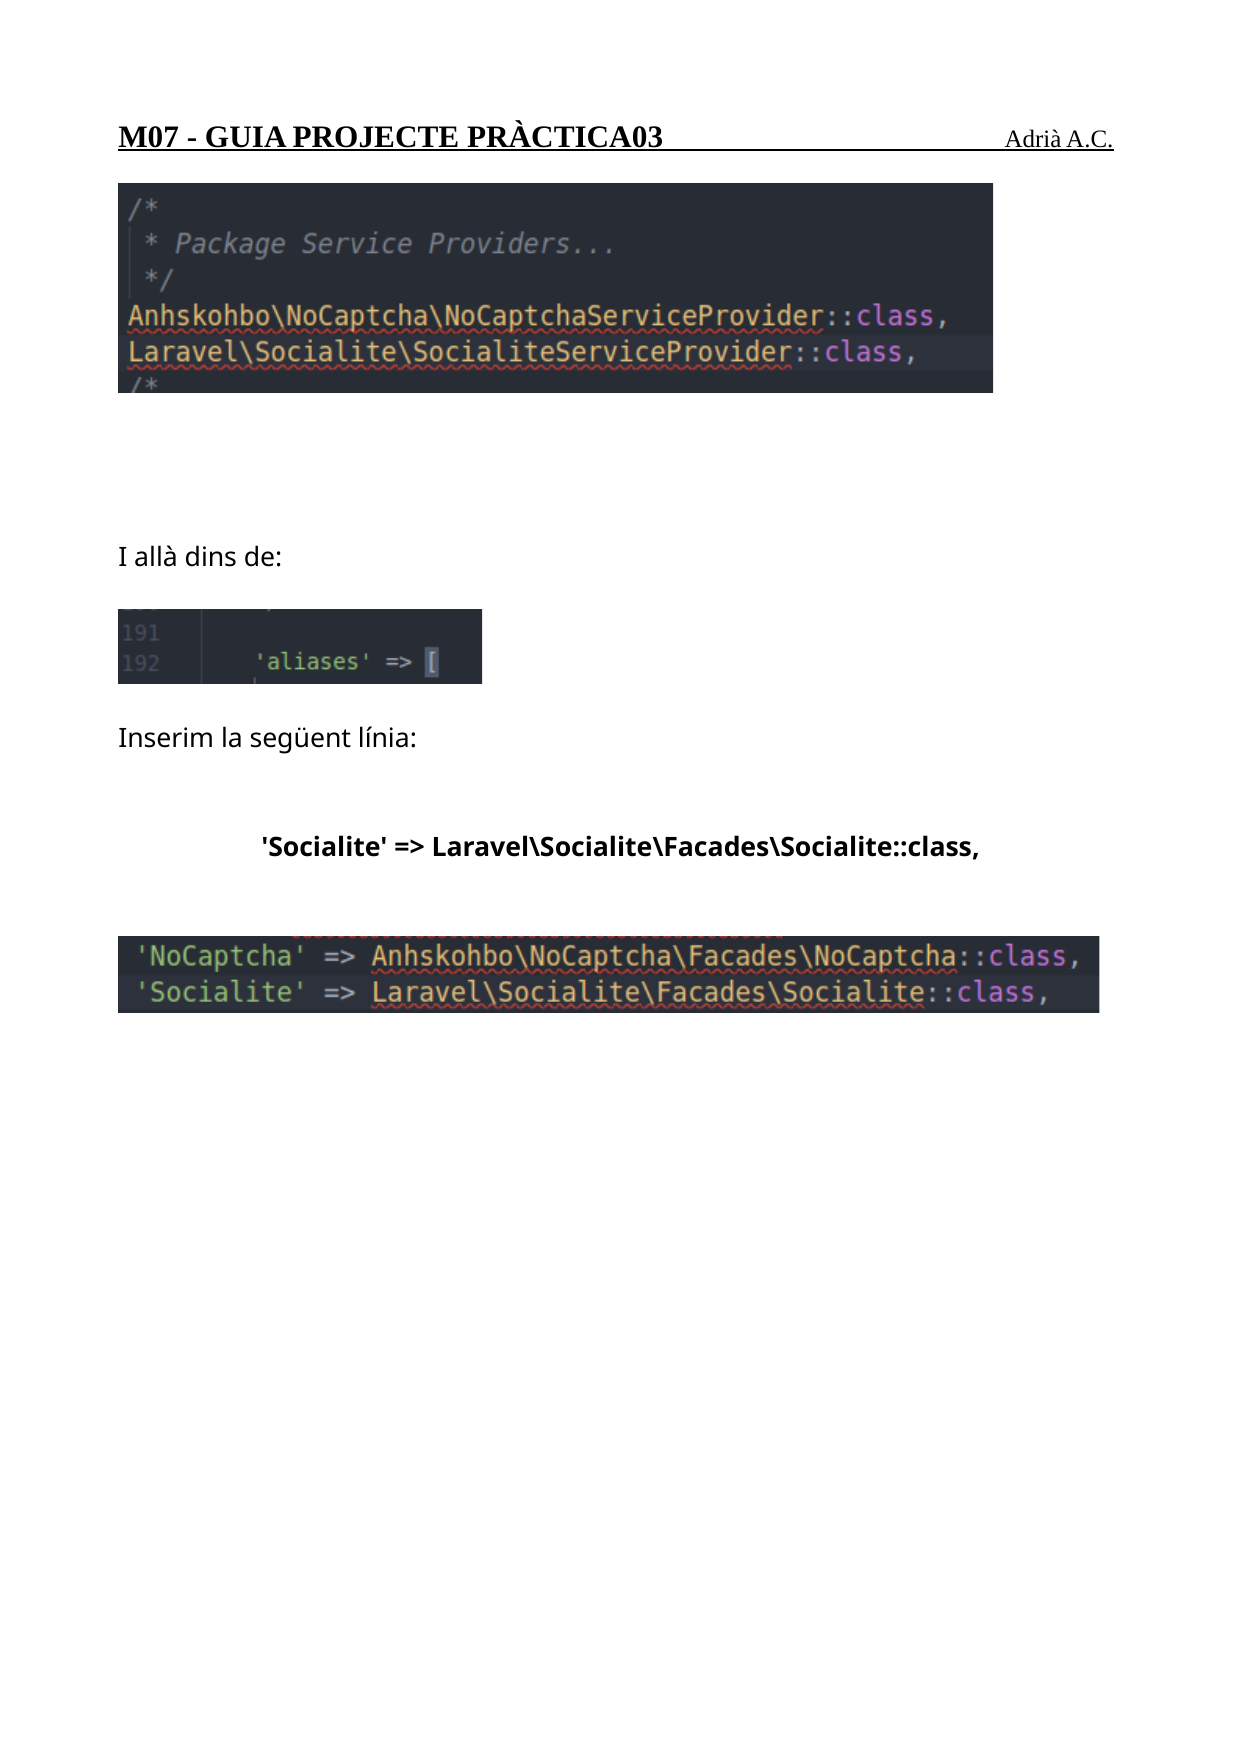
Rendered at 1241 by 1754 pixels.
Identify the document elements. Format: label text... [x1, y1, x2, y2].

picture [118, 936, 1100, 1013]
text I allà dins de: [118, 537, 1122, 574]
text Inserim la següent línia: [118, 719, 1122, 756]
picture [118, 609, 483, 684]
picture [118, 183, 994, 393]
text 'Socialite' => Laravel\Socialite\Facades\Socialite::class, [118, 828, 1122, 864]
